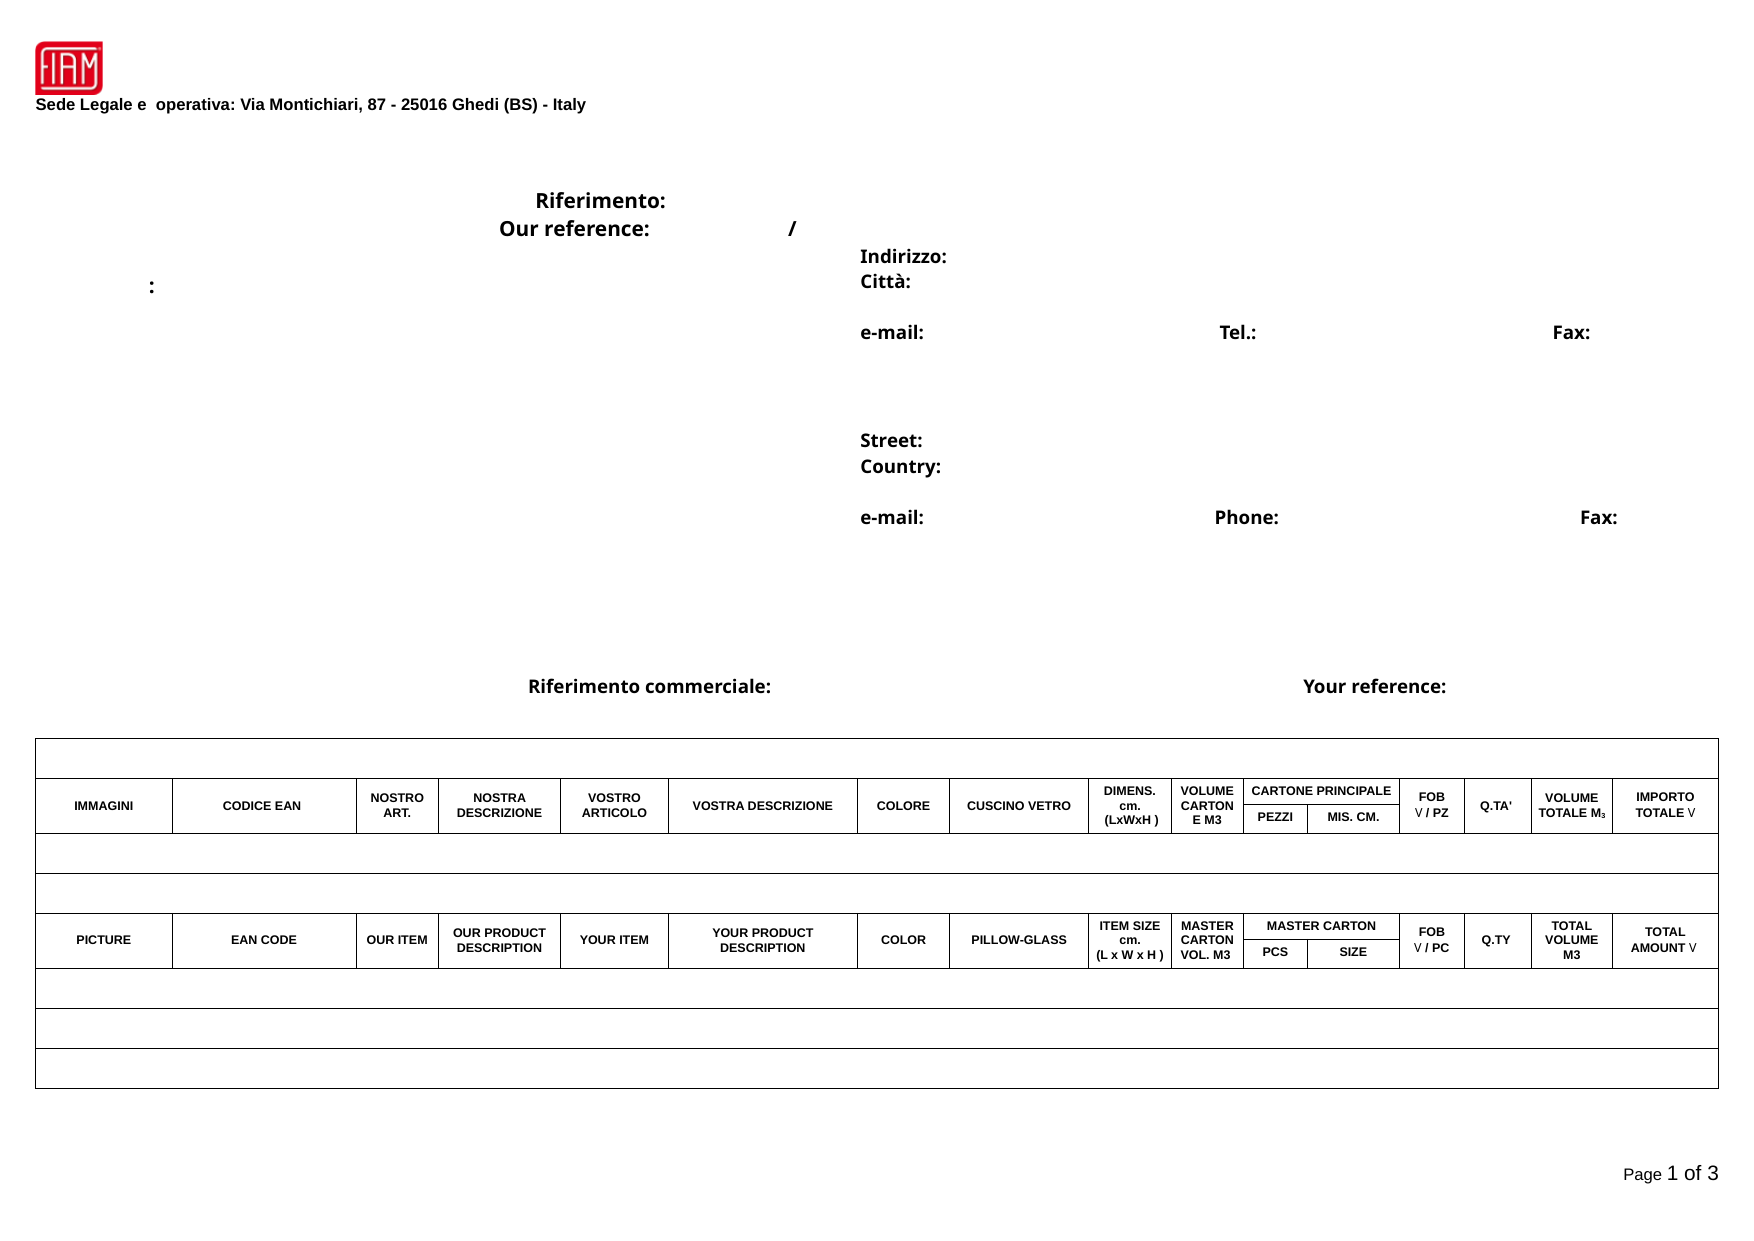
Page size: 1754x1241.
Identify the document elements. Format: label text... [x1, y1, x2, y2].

table_cell COLORE [858, 779, 949, 833]
table_cell YOUR PRODUCT DESCRIPTION [669, 914, 857, 967]
table_cell DIMENS. cm. (LxWxH ) [1089, 779, 1171, 833]
table_cell <if test="o.partner_address_id.partner_id.lang!='it_IT'"> [36, 874, 1718, 913]
table_cell Q.TA' [1465, 779, 1531, 833]
table_cell <if test="item.product_id"> [36, 1049, 1718, 1087]
table_cell [37, 592, 1718, 629]
table_cell EAN CODE [173, 914, 356, 967]
table_cell SIZE [1308, 940, 1399, 967]
table_cell MIS. CM. [1308, 805, 1399, 833]
table_cell ITEM SIZE cm. (L x W x H ) [1089, 914, 1171, 967]
table_cell CUSCINO VETRO [950, 779, 1088, 833]
table_cell NOSTRA DESCRIZIONE [439, 779, 560, 833]
table_cell FOB V / PC [1400, 914, 1464, 967]
table_cell NOSTRO ART. [357, 779, 438, 833]
table_cell PILLOW-GLASS [950, 914, 1088, 967]
table_cell VOSTRO ARTICOLO [561, 779, 668, 833]
table_cell VOLUME TOTALE M3 [1532, 779, 1612, 833]
text <setLang(o.partner_address_id.partner_id.lang or "en_US")> [35, 654, 1718, 672]
picture [35, 41, 103, 95]
table_cell IMMAGINI [36, 779, 172, 833]
table_cell COLOR [858, 914, 949, 967]
text <if test="o.partner_address_id.partner_id.lang=='it_IT'">Riferimento commerciale:</if><if test="o.partner_address_id.partner_id.lang!='it_IT'">Your reference:</if> <user.signature> [35, 672, 1718, 700]
table_cell OUR ITEM [357, 914, 438, 967]
table_cell PEZZI [1244, 805, 1307, 833]
table_cell MASTER CARTON VOL. M3 [1172, 914, 1243, 967]
table_cell <for each="item in o.order_line"> [36, 1009, 1718, 1047]
table_cell VOLUME CARTONE M3 [1172, 779, 1243, 833]
table_cell YOUR ITEM [561, 914, 668, 967]
table_header <if test="o.partner_address_id.partner_id.lang=='it_IT'"> [36, 739, 1718, 778]
table_cell MASTER CARTON [1244, 914, 1399, 939]
table_cell CODICE EAN [173, 779, 356, 833]
table_cell IMPORTO TOTALE V [1613, 779, 1718, 833]
table_header <o.partner_address_id.partner_id.name> <if test="o.partner_address_id.partner_id.lang=='it_IT'"> Indirizzo: <o.partner_address_id.street or ""> Città: <o.partner_address_id.zip or ""> <o.partner_address_id.city or ""> <o.partner_address_id.country_id and o.partner_address_id.country_id.name> e-mail: <o.partner_address_id.email or ""> Tel.: <o.partner_address_id.phone or ""> Fax: <o.partner_address_id.fax or ""> </if> <if test="o.partner_address_id.partner_id.lang!='it_IT'"> Street: <o.partner_address_id.street or ""> Country: <o.partner_address_id.zip or ""> <o.partner_address_id.city or ""> <o.partner_address_id.country_id and o.partner_address_id.country_id.name> e-mail: <o.partner_address_id.email or ""> Phone: <o.partner_address_id.phone or ""> Fax: <o.partner_address_id.fax or ""></if> [855, 163, 1718, 592]
table_cell </if> [36, 969, 1718, 1007]
table_cell CARTONE PRINCIPALE [1244, 779, 1399, 804]
table_cell Q.TY [1465, 914, 1531, 967]
table_cell PICTURE [36, 914, 172, 967]
table_cell TOTAL AMOUNT V [1613, 914, 1718, 967]
table_cell PCS [1244, 940, 1307, 967]
table_cell </if> [36, 834, 1718, 873]
table_cell VOSTRA DESCRIZIONE [669, 779, 857, 833]
table_header <setLang(o.partner_address_id.partner_id.lang or "en_US")> <if test="o.partner_address_id.partner_id.lang=='it_IT'">Riferimento:</if><if test="o.partner_address_id.partner_id.lang!='it_IT'">Our reference:</if> <o.name> / <o.date_order and o.date_order[0:4]> <_("Date")>: <o.date_order> [37, 163, 854, 592]
table_cell TOTAL VOLUME M3 [1532, 914, 1612, 967]
table_cell OUR PRODUCT DESCRIPTION [439, 914, 560, 967]
table_cell FOB V / PZ [1400, 779, 1464, 833]
